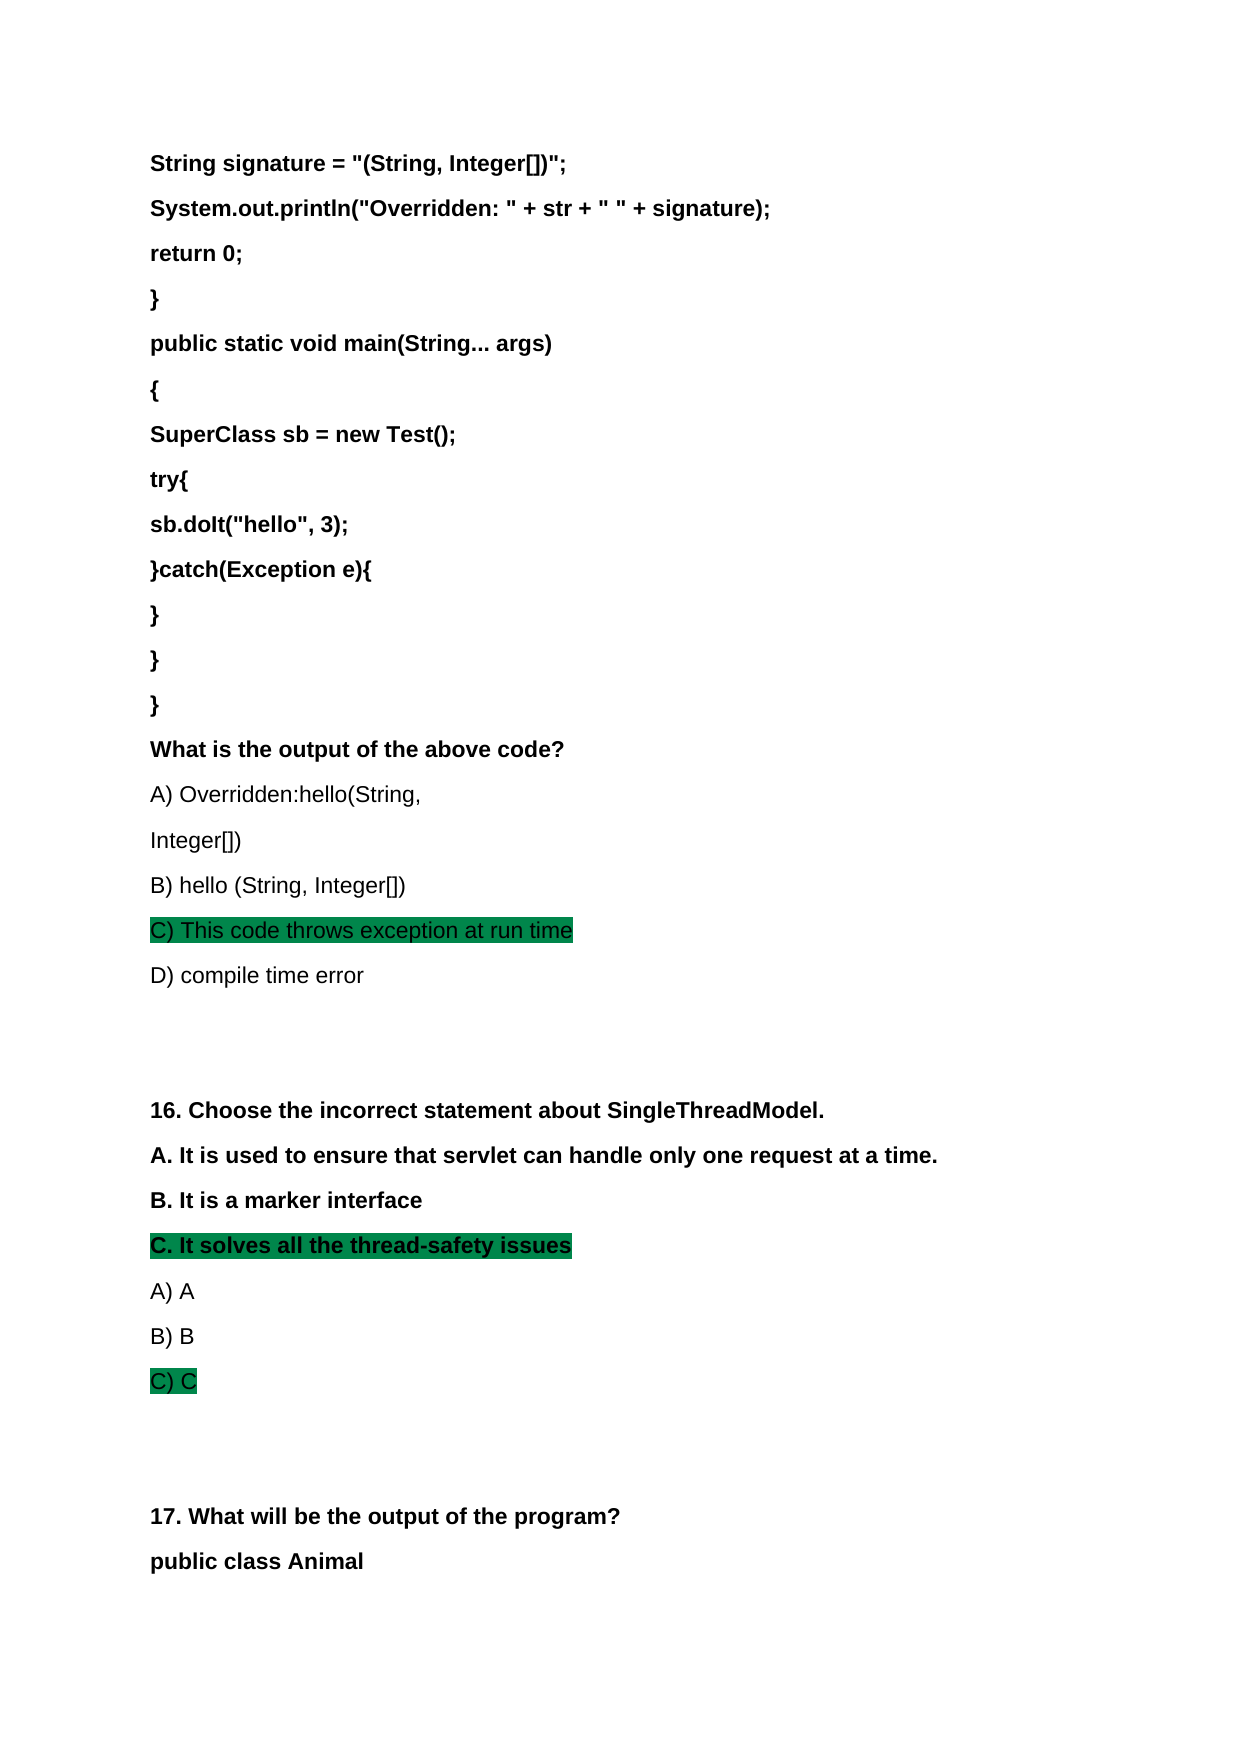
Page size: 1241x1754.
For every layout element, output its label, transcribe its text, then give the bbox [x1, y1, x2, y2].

text A. It is used to ensure that servlet can handle only one request at a time. [150, 1142, 1090, 1169]
text SuperClass sb = new Test(); [150, 421, 1090, 447]
text try{ [150, 466, 1090, 492]
text sb.doIt("hello", 3); [150, 511, 1090, 537]
text Integer[]) [150, 827, 1090, 853]
text String signature = "(String, Integer[])"; [150, 150, 1090, 176]
text A) A [150, 1278, 1090, 1304]
text return 0; [150, 240, 1090, 267]
text }catch(Exception e){ [150, 556, 1090, 582]
text D) compile time error [150, 962, 1090, 988]
text 17. What will be the output of the program? [150, 1503, 1090, 1529]
text A) Overridden:hello(String, [150, 781, 1090, 808]
text C) This code throws exception at run time [150, 917, 1090, 943]
text public class Animal [150, 1548, 1090, 1574]
text What is the output of the above code? [150, 736, 1090, 763]
text B. It is a marker interface [150, 1187, 1090, 1214]
text public static void main(String... args) [150, 330, 1090, 357]
text } [150, 285, 1090, 312]
text } [150, 646, 1090, 672]
text B) B [150, 1323, 1090, 1349]
text { [150, 376, 1090, 402]
text B) hello (String, Integer[]) [150, 872, 1090, 898]
text C) C [150, 1368, 1090, 1394]
text C. It solves all the thread-safety issues [150, 1232, 1090, 1259]
text } [150, 691, 1090, 718]
text } [150, 601, 1090, 627]
text 16. Choose the incorrect statement about SingleThreadModel. [150, 1097, 1090, 1123]
text System.out.println("Overridden: " + str + " " + signature); [150, 195, 1090, 221]
